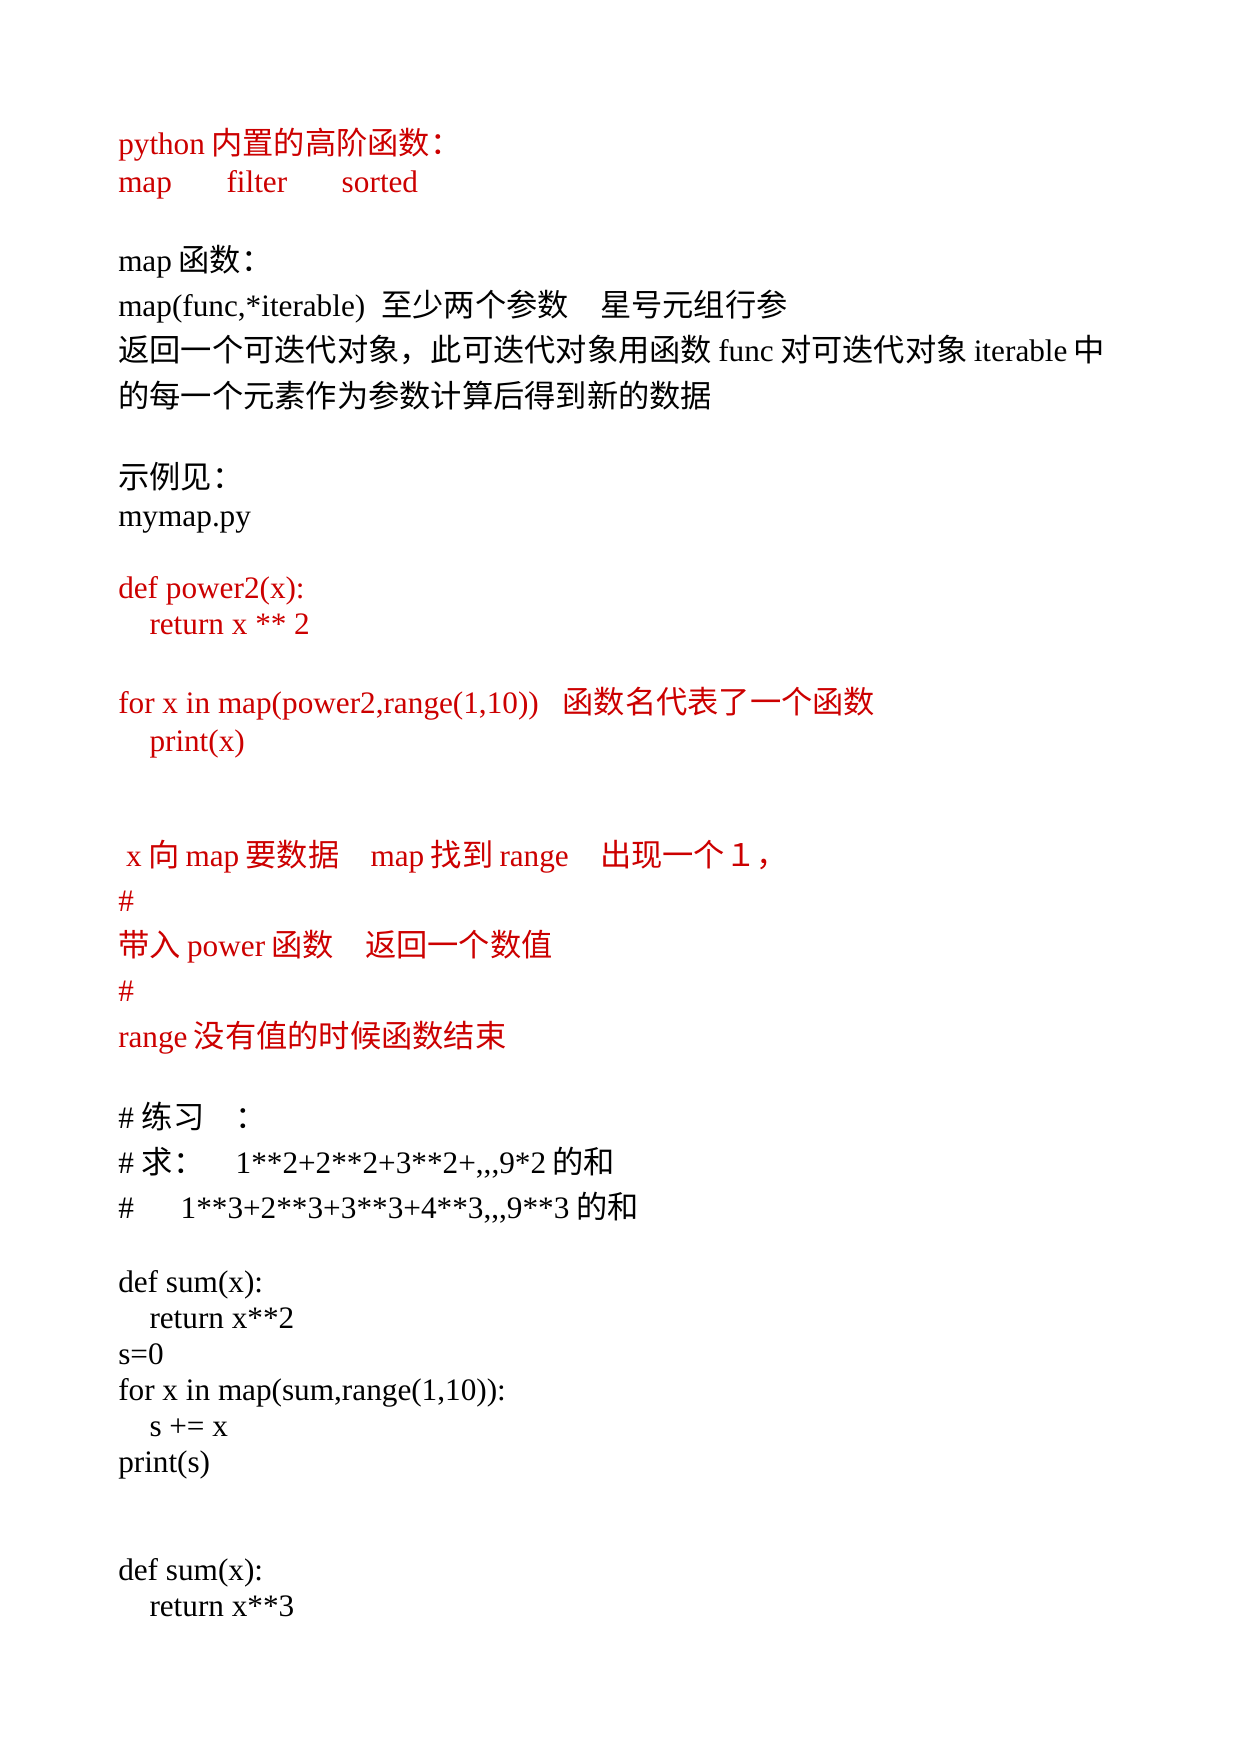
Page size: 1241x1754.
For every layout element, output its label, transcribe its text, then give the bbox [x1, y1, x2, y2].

text map(func,*iterable) 至少两个参数 星号元组行参 [118, 280, 1122, 326]
text mymap.py [118, 497, 1122, 533]
text for x in map(sum,range(1,10)): [118, 1371, 1122, 1407]
text print(s) [118, 1443, 1122, 1479]
text def power2(x): [118, 569, 1122, 605]
text map filter sorted [118, 163, 1122, 199]
text # 求： 1**2+2**2+3**2+,,,9*2的和 [118, 1137, 1122, 1182]
text print(x) [118, 722, 1122, 758]
text return x**2 [118, 1299, 1122, 1335]
text return x**3 [118, 1587, 1122, 1623]
text python内置的高阶函数： [118, 118, 1122, 163]
text # 练习 ： [118, 1092, 1122, 1137]
text def sum(x): [118, 1551, 1122, 1587]
text s += x [118, 1407, 1122, 1443]
text s=0 [118, 1335, 1122, 1371]
text 示例见： [118, 452, 1122, 497]
text for x in map(power2,range(1,10)) 函数名代表了一个函数 [118, 677, 1122, 722]
text # 1**3+2**3+3**3+4**3,,,9**3的和 [118, 1182, 1122, 1227]
text # range没有值的时候函数结束 [118, 966, 1122, 1056]
text map函数： [118, 235, 1122, 280]
text x向map要数据 map找到range 出现一个１， [118, 830, 1122, 875]
text # 带入power函数 返回一个数值 [118, 875, 1122, 966]
text def sum(x): [118, 1263, 1122, 1299]
text return x ** 2 [118, 605, 1122, 641]
text 返回一个可迭代对象，此可迭代对象用函数func对可迭代对象iterable中的每一个元素作为参数计算后得到新的数据 [118, 326, 1122, 416]
